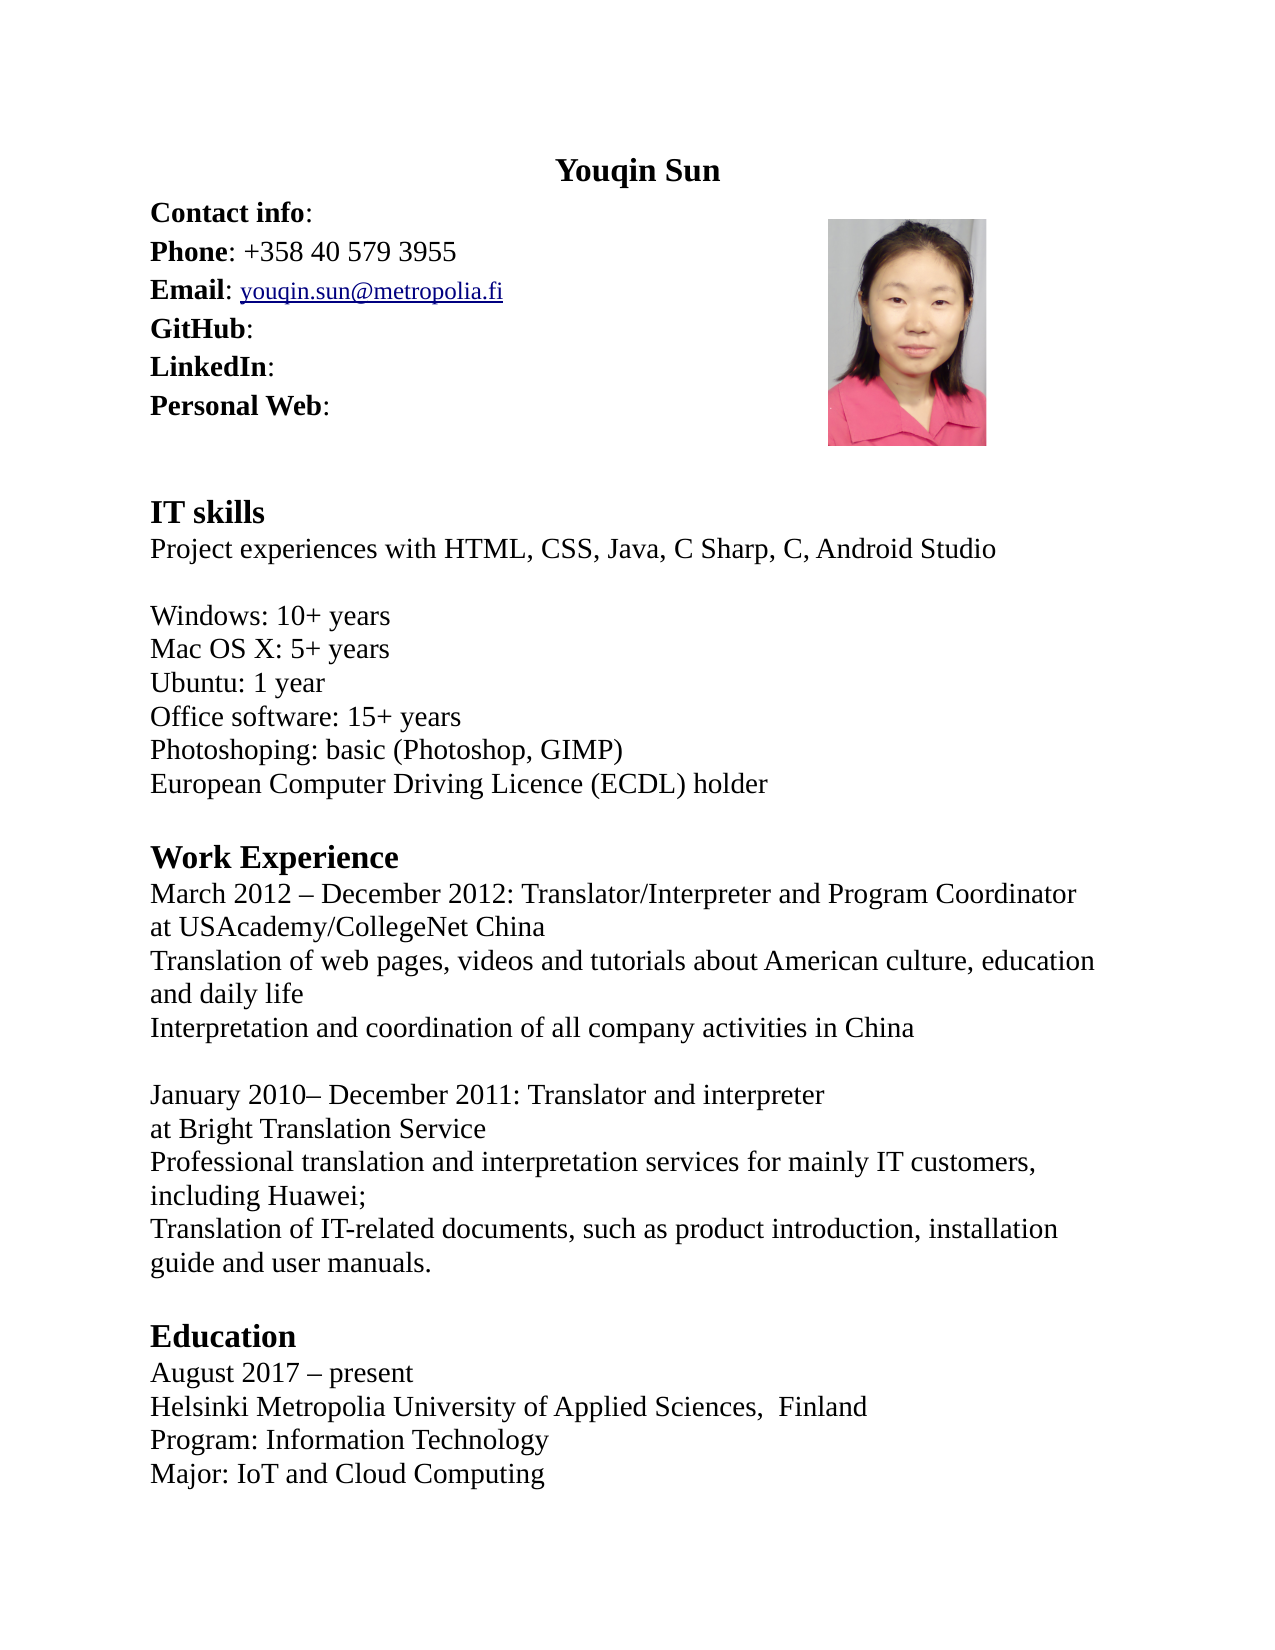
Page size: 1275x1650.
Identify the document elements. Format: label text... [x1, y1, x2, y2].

text January 2010– December 2011: Translator and interpreter [150, 1077, 1125, 1111]
text Helsinki Metropolia University of Applied Sciences, Finland [150, 1389, 1125, 1422]
text Major: IoT and Cloud Computing [150, 1456, 1125, 1489]
text Project experiences with HTML, CSS, Java, C Sharp, C, Android Studio [150, 531, 1125, 564]
text Translation of web pages, videos and tutorials about American culture, education and daily life [150, 943, 1125, 1010]
text Email: youqin.sun@metropolia.fi [150, 272, 559, 306]
text IT skills [150, 493, 1125, 531]
text Education [150, 1317, 1125, 1355]
text Windows: 10+ years [150, 598, 1125, 632]
text LinkedIn: [150, 349, 559, 383]
text Office software: 15+ years [150, 699, 1125, 732]
text Work Experience [150, 838, 1125, 876]
text Photoshoping: basic (Photoshop, GIMP) [150, 732, 1125, 766]
text March 2012 – December 2012: Translator/Interpreter and Program Coordinator [150, 876, 1125, 909]
text GitHub: [150, 311, 559, 344]
text Interpretation and coordination of all company activities in China [150, 1010, 1125, 1044]
text Personal Web: [150, 388, 559, 422]
text [1125, 61, 1153, 88]
text Youqin Sun [150, 150, 1125, 188]
text at Bright Translation Service [150, 1111, 1125, 1144]
text Ubuntu: 1 year [150, 665, 1125, 699]
text Professional translation and interpretation services for mainly IT customers, including Huawei; [150, 1144, 1125, 1211]
text August 2017 – present [150, 1355, 1125, 1389]
text Program: Information Technology [150, 1422, 1125, 1456]
text at USAcademy/CollegeNet China [150, 909, 1125, 943]
text Contact info: [150, 195, 559, 229]
text European Computer Driving Licence (ECDL) holder [150, 766, 1125, 799]
text Phone: +358 40 579 3955 [150, 234, 559, 267]
text Translation of IT-related documents, such as product introduction, installation guide and user manuals. [150, 1211, 1125, 1278]
text Mac OS X: 5+ years [150, 632, 1125, 665]
